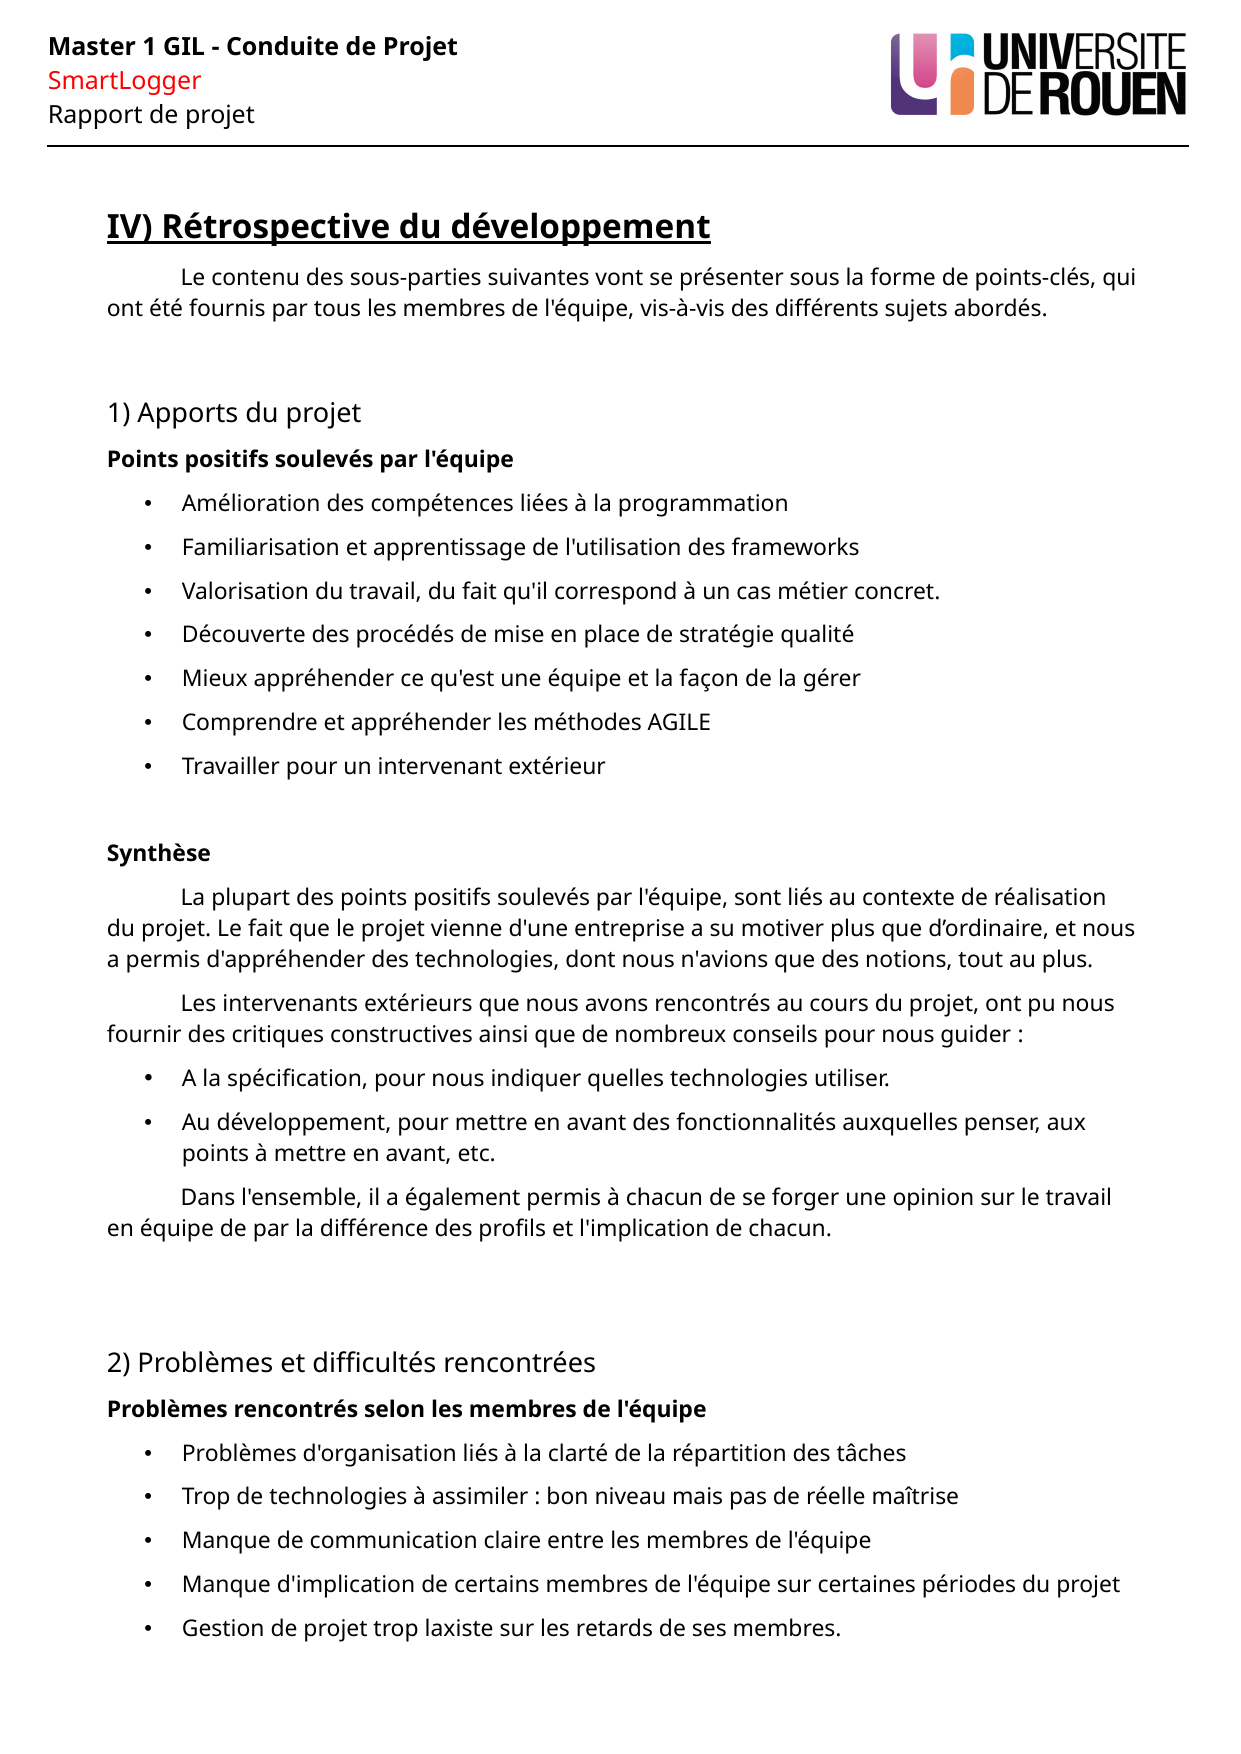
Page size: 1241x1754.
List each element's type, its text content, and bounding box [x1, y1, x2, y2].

text 2) Problèmes et difficultés rencontrées [107, 1343, 1140, 1380]
list Amélioration des compétences liées à la programmation [144, 487, 1140, 518]
text Le contenu des sous-parties suivantes vont se présenter sous la forme de points-clés, qui ont été fournis par tous les membres de l'équipe, vis-à-vis des différents sujets abordés. [107, 261, 1140, 323]
text Synthèse [107, 837, 1140, 868]
text IV) Rétrospective du développement [107, 203, 1140, 248]
list Manque d'implication de certains membres de l'équipe sur certaines périodes du projet [144, 1568, 1140, 1599]
list Trop de technologies à assimiler : bon niveau mais pas de réelle maîtrise [144, 1480, 1140, 1511]
list Gestion de projet trop laxiste sur les retards de ses membres. [144, 1611, 1140, 1643]
list Comprendre et appréhender les méthodes AGILE [144, 706, 1140, 737]
list Travailler pour un intervenant extérieur [144, 749, 1140, 781]
text Dans l'ensemble, il a également permis à chacun de se forger une opinion sur le travail en équipe de par la différence des profils et l'implication de chacun. [107, 1181, 1140, 1243]
list Problèmes d'organisation liés à la clarté de la répartition des tâches [144, 1436, 1140, 1468]
list Manque de communication claire entre les membres de l'équipe [144, 1524, 1140, 1555]
list Découverte des procédés de mise en place de stratégie qualité [144, 618, 1140, 649]
list Au développement, pour mettre en avant des fonctionnalités auxquelles penser, aux points à mettre en avant, etc. [144, 1106, 1140, 1168]
text Points positifs soulevés par l'équipe [107, 443, 1140, 474]
list A la spécification, pour nous indiquer quelles technologies utiliser. [144, 1062, 1140, 1093]
text 1) Apports du projet [107, 394, 1140, 431]
text Problèmes rencontrés selon les membres de l'équipe [107, 1393, 1140, 1424]
list Familiarisation et apprentissage de l'utilisation des frameworks [144, 531, 1140, 562]
text La plupart des points positifs soulevés par l'équipe, sont liés au contexte de réalisation du projet. Le fait que le projet vienne d'une entreprise a su motiver plus que d’ordinaire, et nous a permis d'appréhender des technologies, dont nous n'avions que des notions, tout au plus. [107, 881, 1140, 974]
picture [889, 32, 1187, 118]
list Valorisation du travail, du fait qu'il correspond à un cas métier concret. [144, 574, 1140, 606]
list Mieux appréhender ce qu'est une équipe et la façon de la gérer [144, 662, 1140, 693]
text Les intervenants extérieurs que nous avons rencontrés au cours du projet, ont pu nous fournir des critiques constructives ainsi que de nombreux conseils pour nous guider : [107, 987, 1140, 1049]
